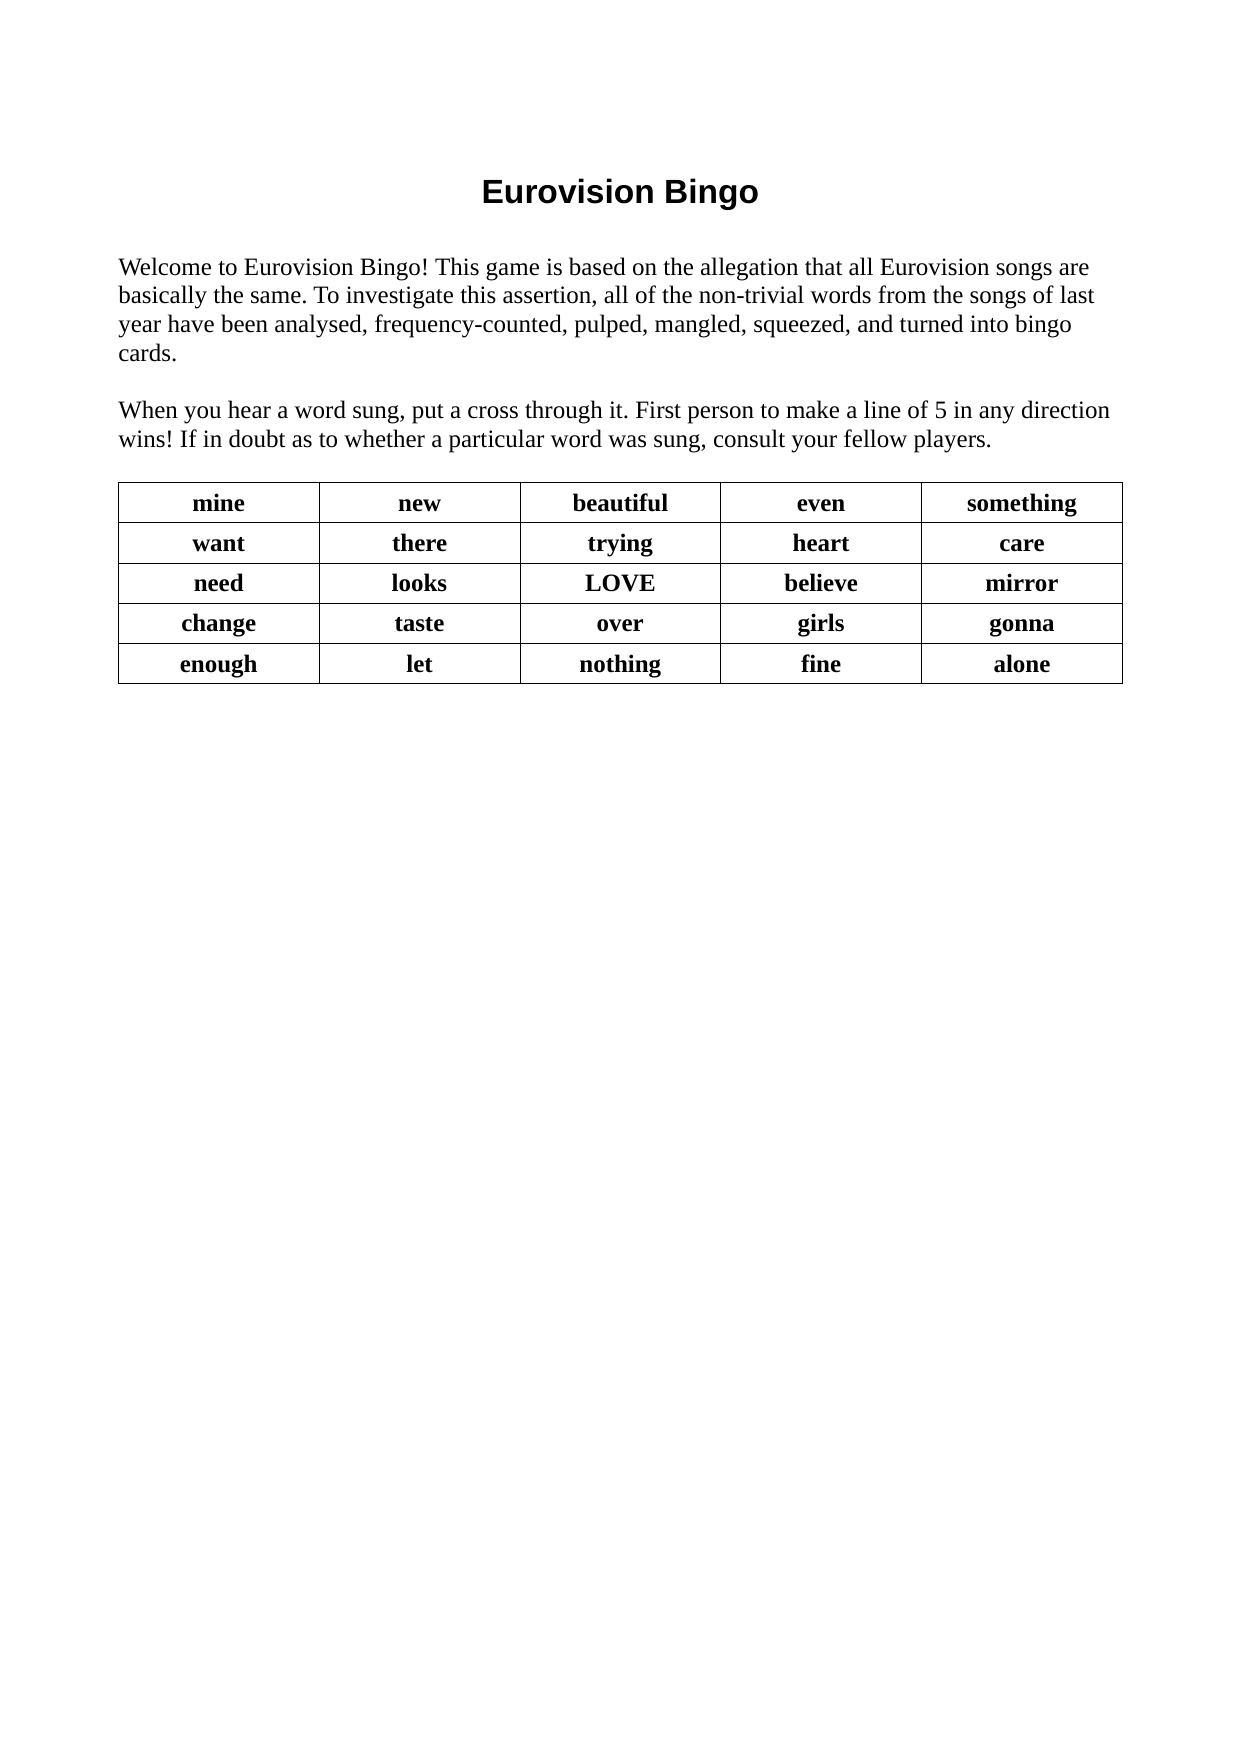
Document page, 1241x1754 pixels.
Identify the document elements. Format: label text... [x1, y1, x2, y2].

table_cell LOVE [521, 564, 720, 603]
table_cell enough [119, 644, 319, 683]
text When you hear a word sung, put a cross through it. First person to make a line of 5 in any direction wins! If in doubt as to whether a particular word was sung, consult your fellow players. [118, 396, 1122, 453]
table_cell fine [721, 644, 921, 683]
table_cell over [521, 604, 720, 643]
table_cell there [320, 523, 520, 562]
text Welcome to Eurovision Bingo! This game is based on the allegation that all Eurovision songs are basically the same. To investigate this assertion, all of the non-trivial words from the songs of last year have been analysed, frequency-counted, pulped, mangled, squeezed, and turned into bingo cards. [118, 252, 1122, 367]
table_cell heart [721, 523, 921, 562]
table_cell trying [521, 523, 720, 562]
table_cell gonna [922, 604, 1122, 643]
table_cell looks [320, 564, 520, 603]
table_cell let [320, 644, 520, 683]
table_cell want [119, 523, 319, 562]
table_cell need [119, 564, 319, 603]
table_cell mirror [922, 564, 1122, 603]
table_cell alone [922, 644, 1122, 683]
table_header mine [119, 483, 319, 522]
table_cell change [119, 604, 319, 643]
table_cell care [922, 523, 1122, 562]
subtitle Eurovision Bingo [118, 172, 1122, 211]
table_header new [320, 483, 520, 522]
table_header beautiful [521, 483, 720, 522]
table_cell girls [721, 604, 921, 643]
table_header even [721, 483, 921, 522]
table_header something [922, 483, 1122, 522]
table_cell nothing [521, 644, 720, 683]
table_cell taste [320, 604, 520, 643]
table_cell believe [721, 564, 921, 603]
